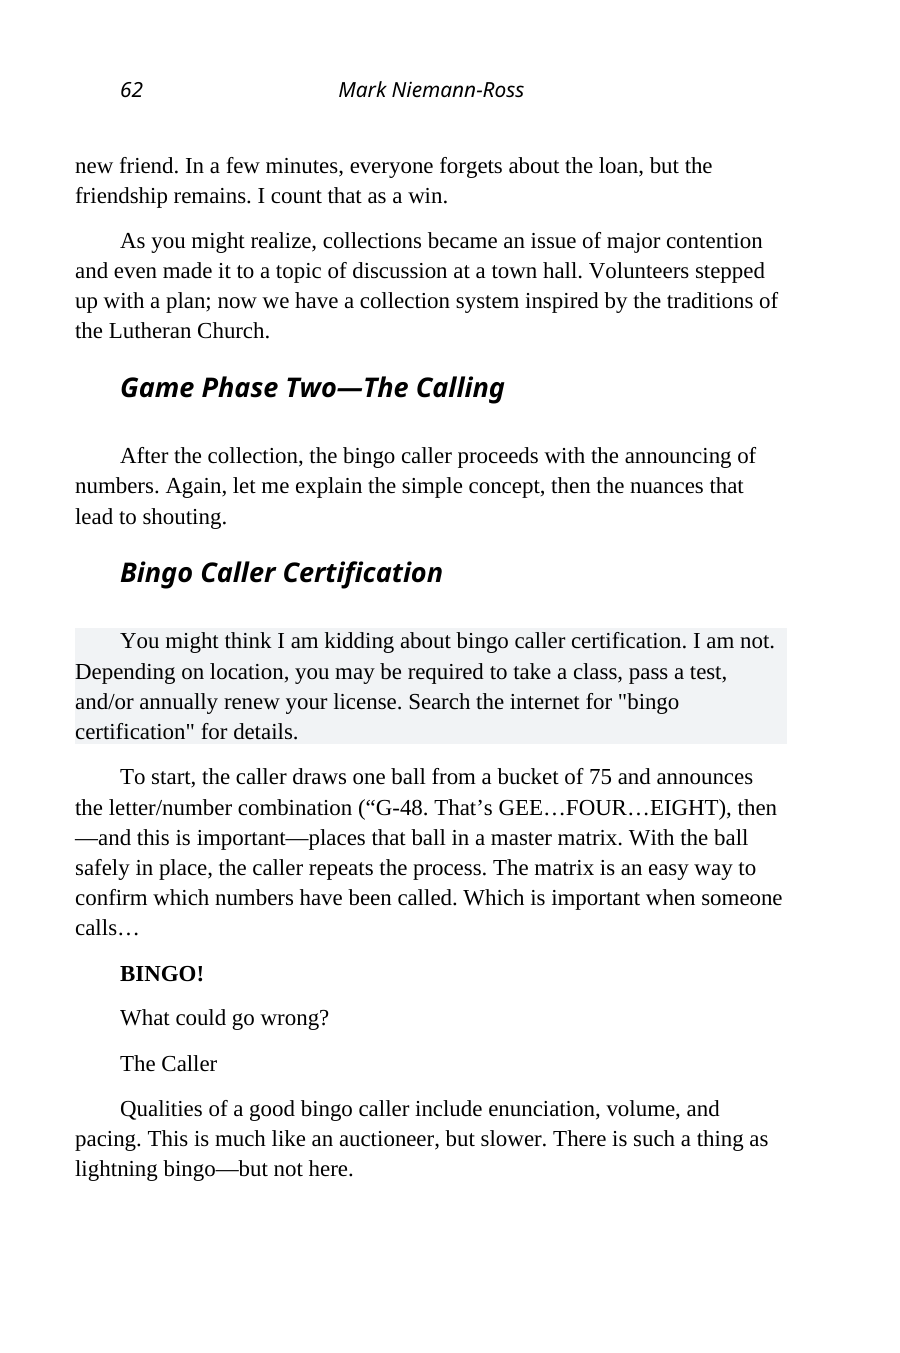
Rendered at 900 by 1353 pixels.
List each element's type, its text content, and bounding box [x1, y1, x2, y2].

text As you might realize, collections became an issue of major contention and even made it to a topic of discussion at a town hall. Volunteers stepped up with a plan; now we have a collection system inspired by the traditions of the Lutheran Church. [75, 227, 787, 344]
text To start, the caller draws one ball from a bucket of 75 and announces the letter/number combination (“G-48. That’s GEE…FOUR…EIGHT), then—and this is important—places that ball in a master matrix. With the ball safely in place, the caller repeats the process. The matrix is an easy way to confirm which numbers have been called. Which is important when someone calls… [75, 763, 787, 941]
text You might think I am kidding about bingo caller certification. I am not. Depending on location, you may be required to take a class, pass a test, and/or annually renew your license. Search the internet for "bingo certification" for details. [75, 628, 787, 744]
text BINGO! [75, 960, 787, 986]
text What could go wrong? [75, 1004, 787, 1031]
subtitle Bingo Caller Certification [75, 554, 787, 591]
text new friend. In a few minutes, everyone forgets about the loan, but the friendship remains. I count that as a win. [75, 152, 787, 208]
text The Caller [75, 1050, 787, 1076]
subtitle Game Phase Two—The Calling [75, 369, 787, 406]
text Qualities of a good bingo caller include enunciation, volume, and pacing. This is much like an auctioneer, but slower. There is such a thing as lightning bingo—but not here. [75, 1095, 787, 1182]
text After the collection, the bingo caller proceeds with the announcing of numbers. Again, let me explain the simple concept, then the nuances that lead to shouting. [75, 442, 787, 529]
